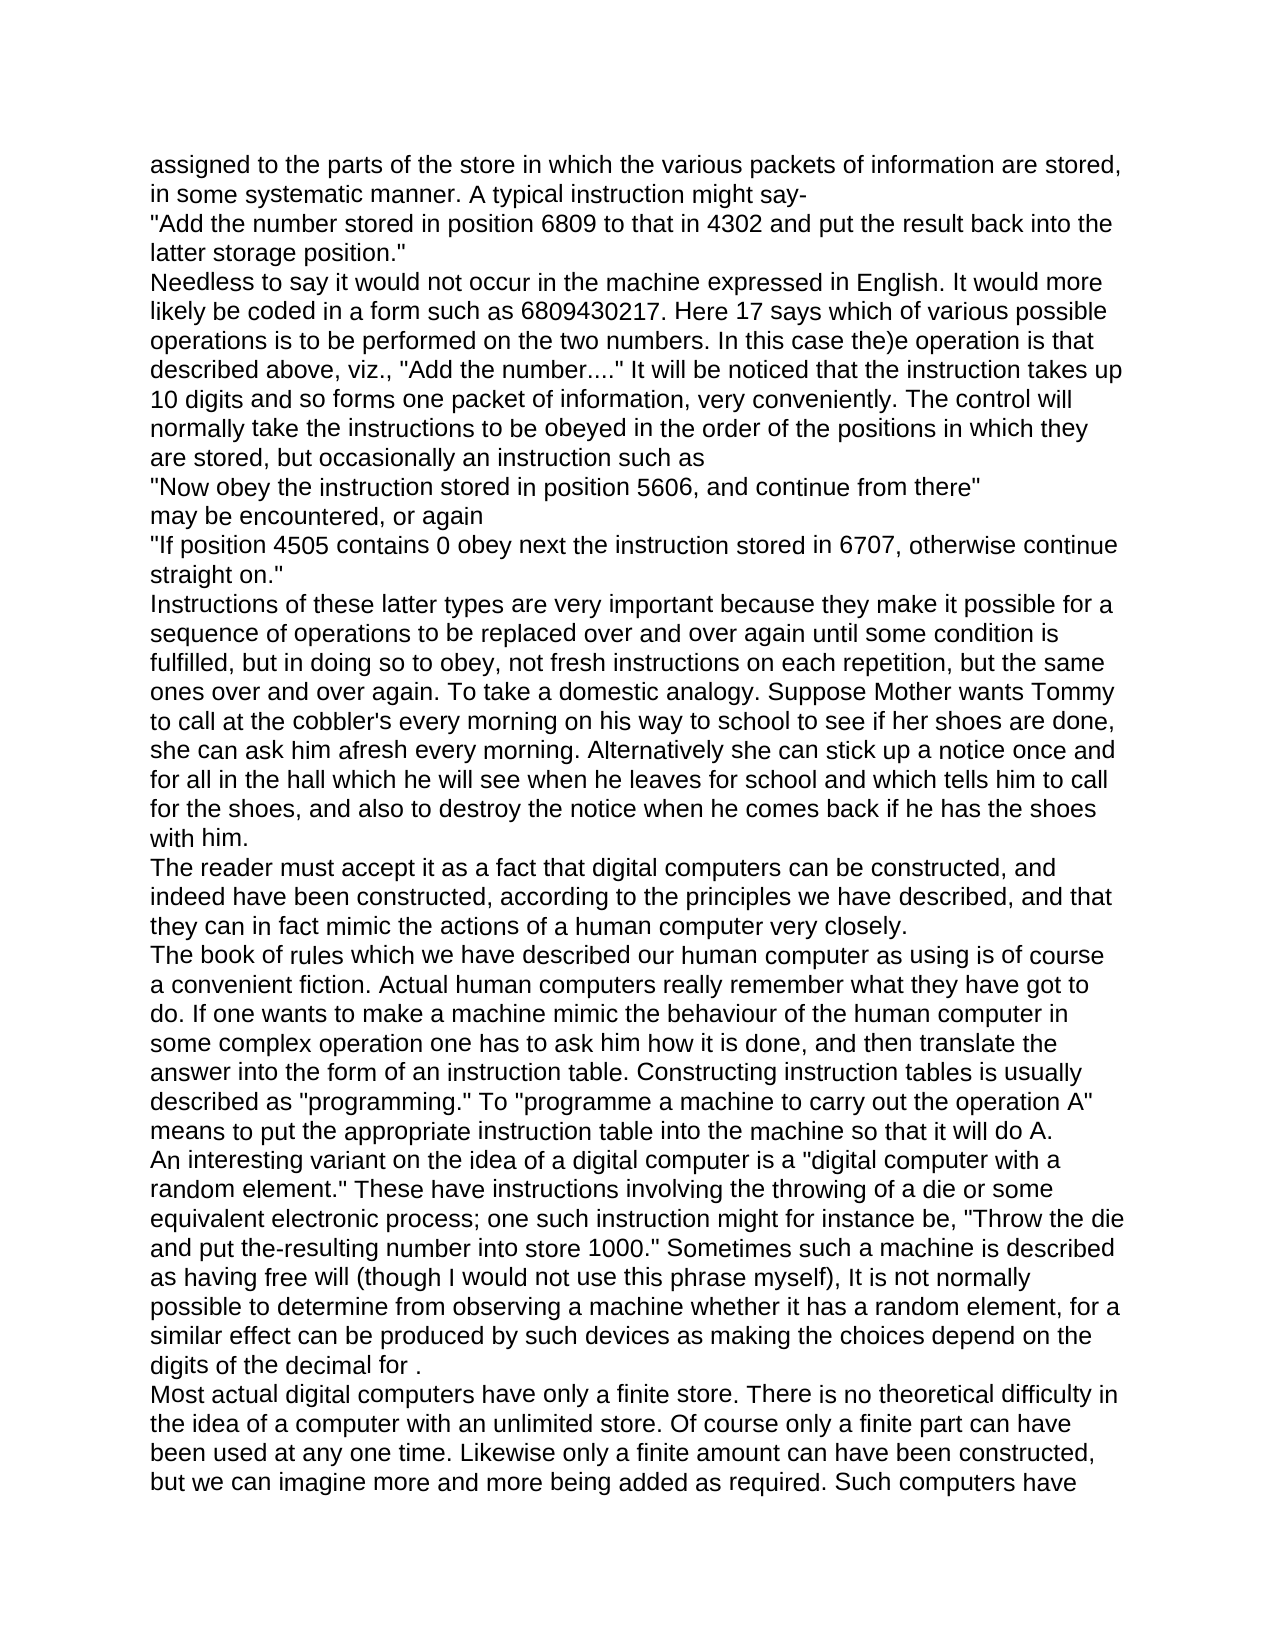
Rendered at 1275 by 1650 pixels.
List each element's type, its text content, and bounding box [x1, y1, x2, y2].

text Most actual digital computers have only a finite store. There is no theoretical difficulty in the idea of a computer with an unlimited store. Of course only a finite part can have been used at any one time. Likewise only a finite amount can have been constructed, but we can imagine more and more being added as required. Such computers have [150, 1379, 1125, 1496]
text assigned to the parts of the store in which the various packets of information are stored, in some systematic manner. A typical instruction might say- [150, 150, 1125, 208]
text "Now obey the instruction stored in position 5606, and continue from there" [150, 472, 1125, 501]
text An interesting variant on the idea of a digital computer is a "digital computer with a random element." These have instructions involving the throwing of a die or some equivalent electronic process; one such instruction might for instance be, "Throw the die and put the-resulting number into store 1000." Sometimes such a machine is described as having free will (though I would not use this phrase myself), It is not normally possible to determine from observing a machine whether it has a random element, for a similar effect can be produced by such devices as making the choices depend on the digits of the decimal for . [150, 1145, 1125, 1379]
text "If position 4505 contains 0 obey next the instruction stored in 6707, otherwise continue straight on." [150, 531, 1125, 589]
text Needless to say it would not occur in the machine expressed in English. It would more likely be coded in a form such as 6809430217. Here 17 says which of various possible operations is to be performed on the two numbers. In this case the)e operation is that described above, viz., "Add the number...." It will be noticed that the instruction takes up 10 digits and so forms one packet of information, very conveniently. The control will normally take the instructions to be obeyed in the order of the positions in which they are stored, but occasionally an instruction such as [150, 267, 1125, 472]
text The book of rules which we have described our human computer as using is of course a convenient fiction. Actual human computers really remember what they have got to do. If one wants to make a machine mimic the behaviour of the human computer in some complex operation one has to ask him how it is done, and then translate the answer into the form of an instruction table. Constructing instruction tables is usually described as "programming." To "programme a machine to carry out the operation A" means to put the appropriate instruction table into the machine so that it will do A. [150, 940, 1125, 1145]
text The reader must accept it as a fact that digital computers can be constructed, and indeed have been constructed, according to the principles we have described, and that they can in fact mimic the actions of a human computer very closely. [150, 852, 1125, 940]
text "Add the number stored in position 6809 to that in 4302 and put the result back into the latter storage position." [150, 208, 1125, 267]
text may be encountered, or again [150, 501, 1125, 531]
text Instructions of these latter types are very important because they make it possible for a sequence of operations to be replaced over and over again until some condition is fulfilled, but in doing so to obey, not fresh instructions on each repetition, but the same ones over and over again. To take a domestic analogy. Suppose Mother wants Tommy to call at the cobbler's every morning on his way to school to see if her shoes are done, she can ask him afresh every morning. Alternatively she can stick up a notice once and for all in the hall which he will see when he leaves for school and which tells him to call for the shoes, and also to destroy the notice when he comes back if he has the shoes with him. [150, 589, 1125, 852]
